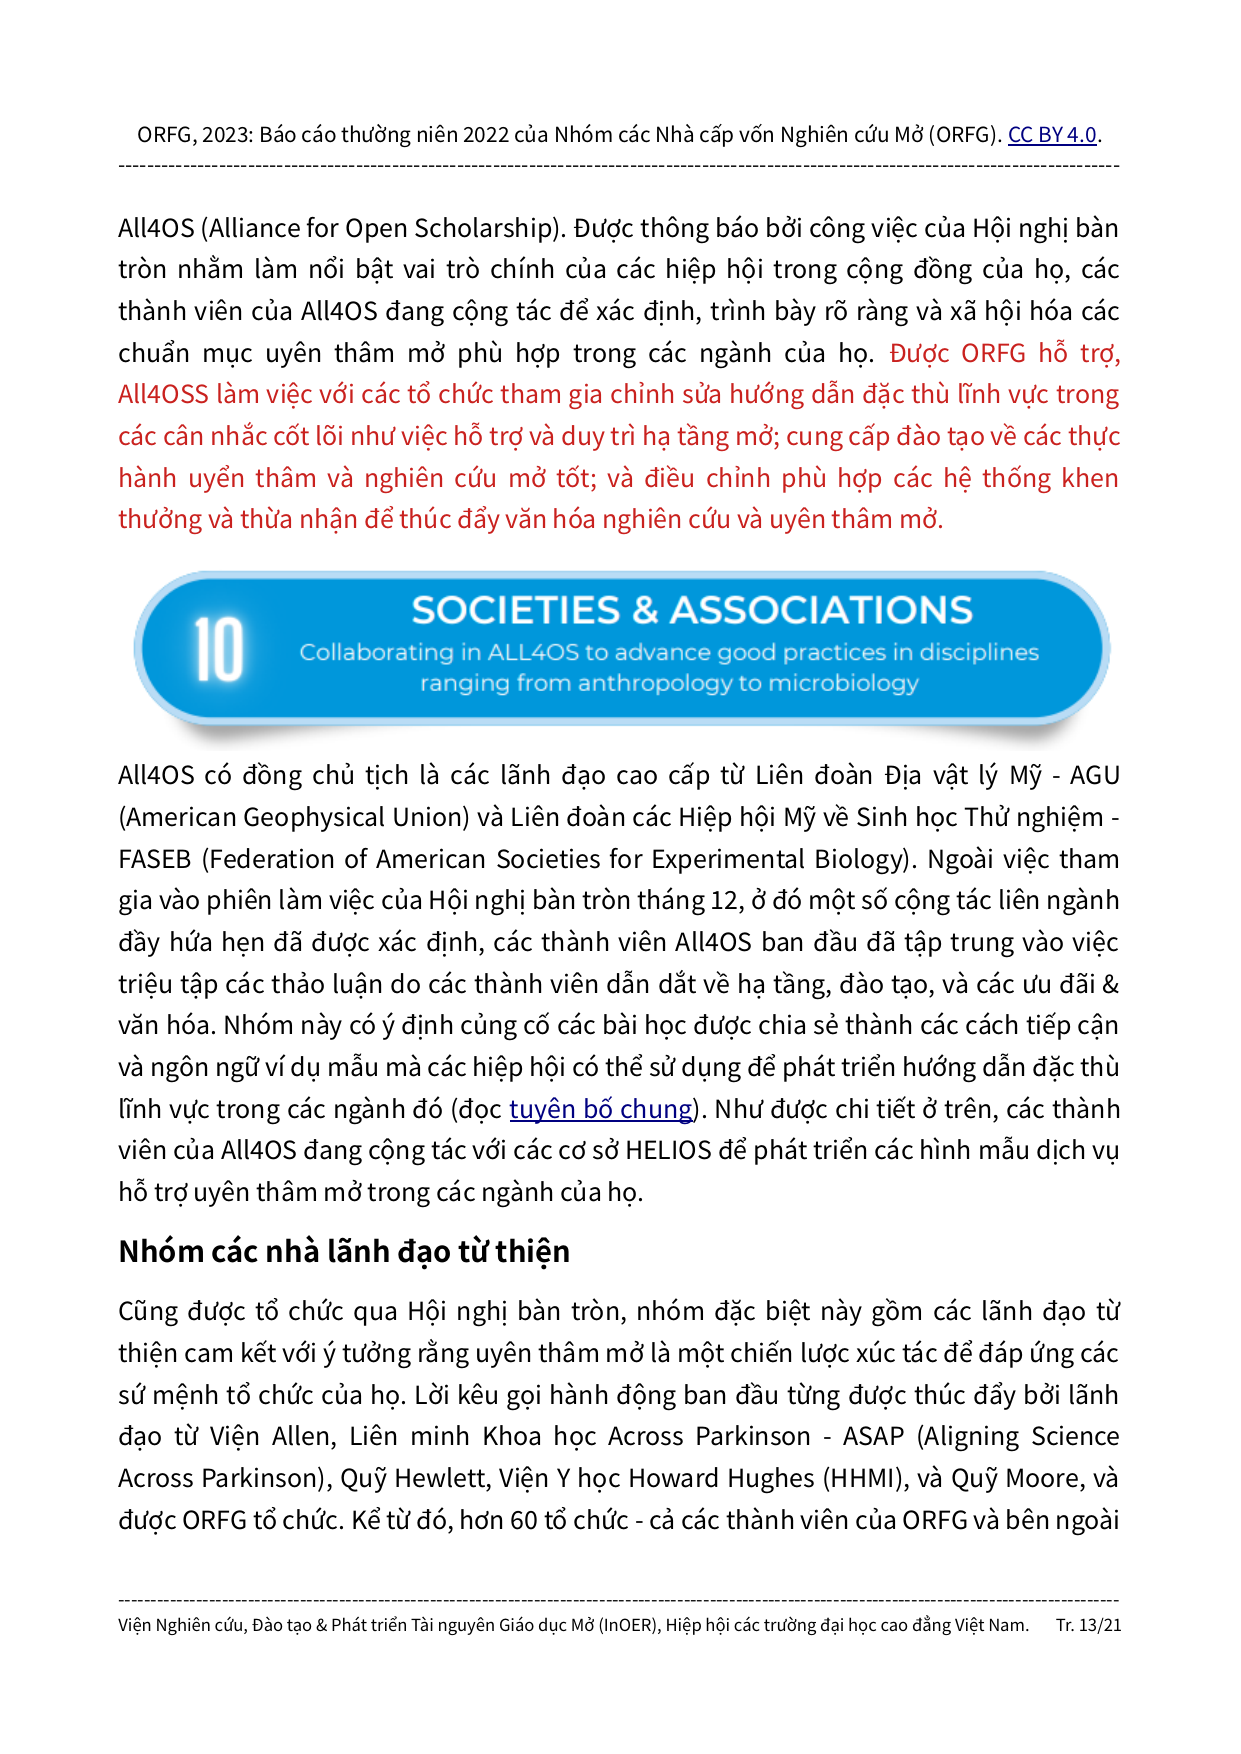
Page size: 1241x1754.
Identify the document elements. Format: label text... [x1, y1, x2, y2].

text Cũng được tổ chức qua Hội nghị bàn tròn, nhóm đặc biệt này gồm các lãnh đạo từ thiện cam kết với ý tưởng rằng uyên thâm mở là một chiến lược xúc tác để đáp ứng các sứ mệnh tổ chức của họ. Lời kêu gọi hành động ban đầu từng được thúc đẩy bởi lãnh đạo từ Viện Allen, Liên minh Khoa học Across Parkinson - ASAP (Aligning Science Across Parkinson), Quỹ Hewlett, Viện Y học Howard Hughes (HHMI), và Quỹ Moore, và được ORFG tổ chức. Kể từ đó, hơn 60 tổ chức - cả các thành viên của ORFG và bên ngoài [118, 1292, 1122, 1536]
text All4OS có đồng chủ tịch là các lãnh đạo cao cấp từ Liên đoàn Địa vật lý Mỹ - AGU (American Geophysical Union) và Liên đoàn các Hiệp hội Mỹ về Sinh học Thử nghiệm - FASEB (Federation of American Societies for Experimental Biology). Ngoài việc tham gia vào phiên làm việc của Hội nghị bàn tròn tháng 12, ở đó một số cộng tác liên ngành đầy hứa hẹn đã được xác định, các thành viên All4OS ban đầu đã tập trung vào việc triệu tập các thảo luận do các thành viên dẫn dắt về hạ tầng, đào tạo, và các ưu đãi & văn hóa. Nhóm này có ý định củng cố các bài học được chia sẻ thành các cách tiếp cận và ngôn ngữ ví dụ mẫu mà các hiệp hội có thể sử dụng để phát triển hướng dẫn đặc thù lĩnh vực trong các ngành đó (đọc tuyên bố chung). Như được chi tiết ở trên, các thành viên của All4OS đang cộng tác với các cơ sở HELIOS để phát triển các hình mẫu dịch vụ hỗ trợ uyên thâm mở trong các ngành của họ. [118, 751, 1122, 1209]
text All4OS (Alliance for Open Scholarship). Được thông báo bởi công việc của Hội nghị bàn tròn nhằm làm nổi bật vai trò chính của các hiệp hội trong cộng đồng của họ, các thành viên của All4OS đang cộng tác để xác định, trình bày rõ ràng và xã hội hóa các chuẩn mục uyên thâm mở phù hợp trong các ngành của họ. Được ORFG hỗ trợ, All4OSS làm việc với các tổ chức tham gia chỉnh sửa hướng dẫn đặc thù lĩnh vực trong các cân nhắc cốt lõi như việc hỗ trợ và duy trì hạ tầng mở; cung cấp đào tạo về các thực hành uyển thâm và nghiên cứu mở tốt; và điều chỉnh phù hợp các hệ thống khen thưởng và thừa nhận để thúc đẩy văn hóa nghiên cứu và uyên thâm mở. [118, 208, 1122, 536]
text Nhóm các nhà lãnh đạo từ thiện [118, 1229, 1122, 1271]
picture [118, 556, 1123, 751]
